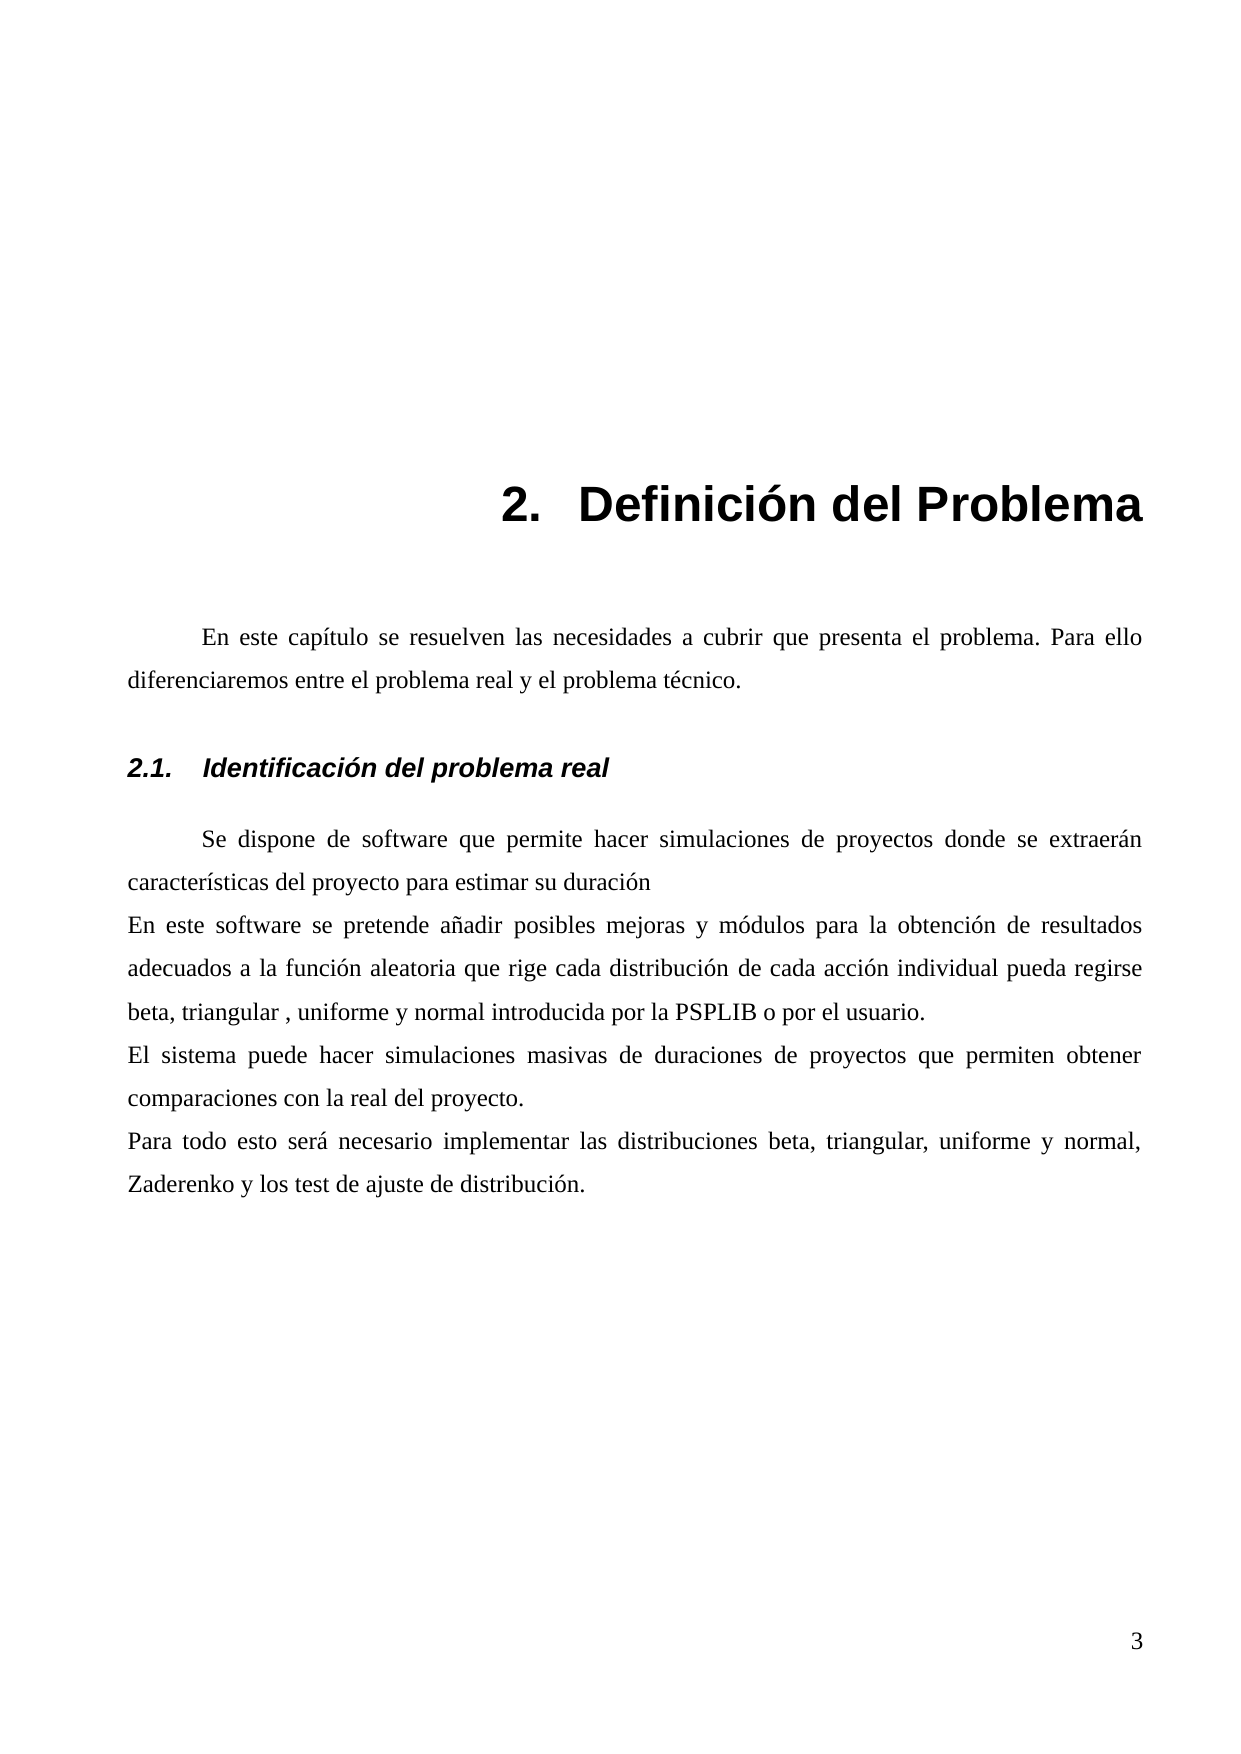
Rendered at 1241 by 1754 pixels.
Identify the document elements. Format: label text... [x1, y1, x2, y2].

text En este software se pretende añadir posibles mejoras y módulos para la obtención de resultados adecuados a la función aleatoria que rige cada distribución de cada acción individual pueda regirse beta, triangular , uniforme y normal introducida por la PSPLIB o por el usuario. [127, 910, 1143, 1025]
subtitle Identificación del problema real [127, 752, 1143, 783]
text El sistema puede hacer simulaciones masivas de duraciones de proyectos que permiten obtener comparaciones con la real del proyecto. [127, 1040, 1143, 1112]
text Se dispone de software que permite hacer simulaciones de proyectos donde se extraerán características del proyecto para estimar su duración [127, 824, 1143, 896]
text En este capítulo se resuelven las necesidades a cubrir que presenta el problema. Para ello diferenciaremos entre el problema real y el problema técnico. [127, 622, 1143, 694]
text Para todo esto será necesario implementar las distribuciones beta, triangular, uniforme y normal, Zaderenko y los test de ajuste de distribución. [127, 1126, 1143, 1198]
subtitle Definición del Problema [127, 475, 1143, 532]
